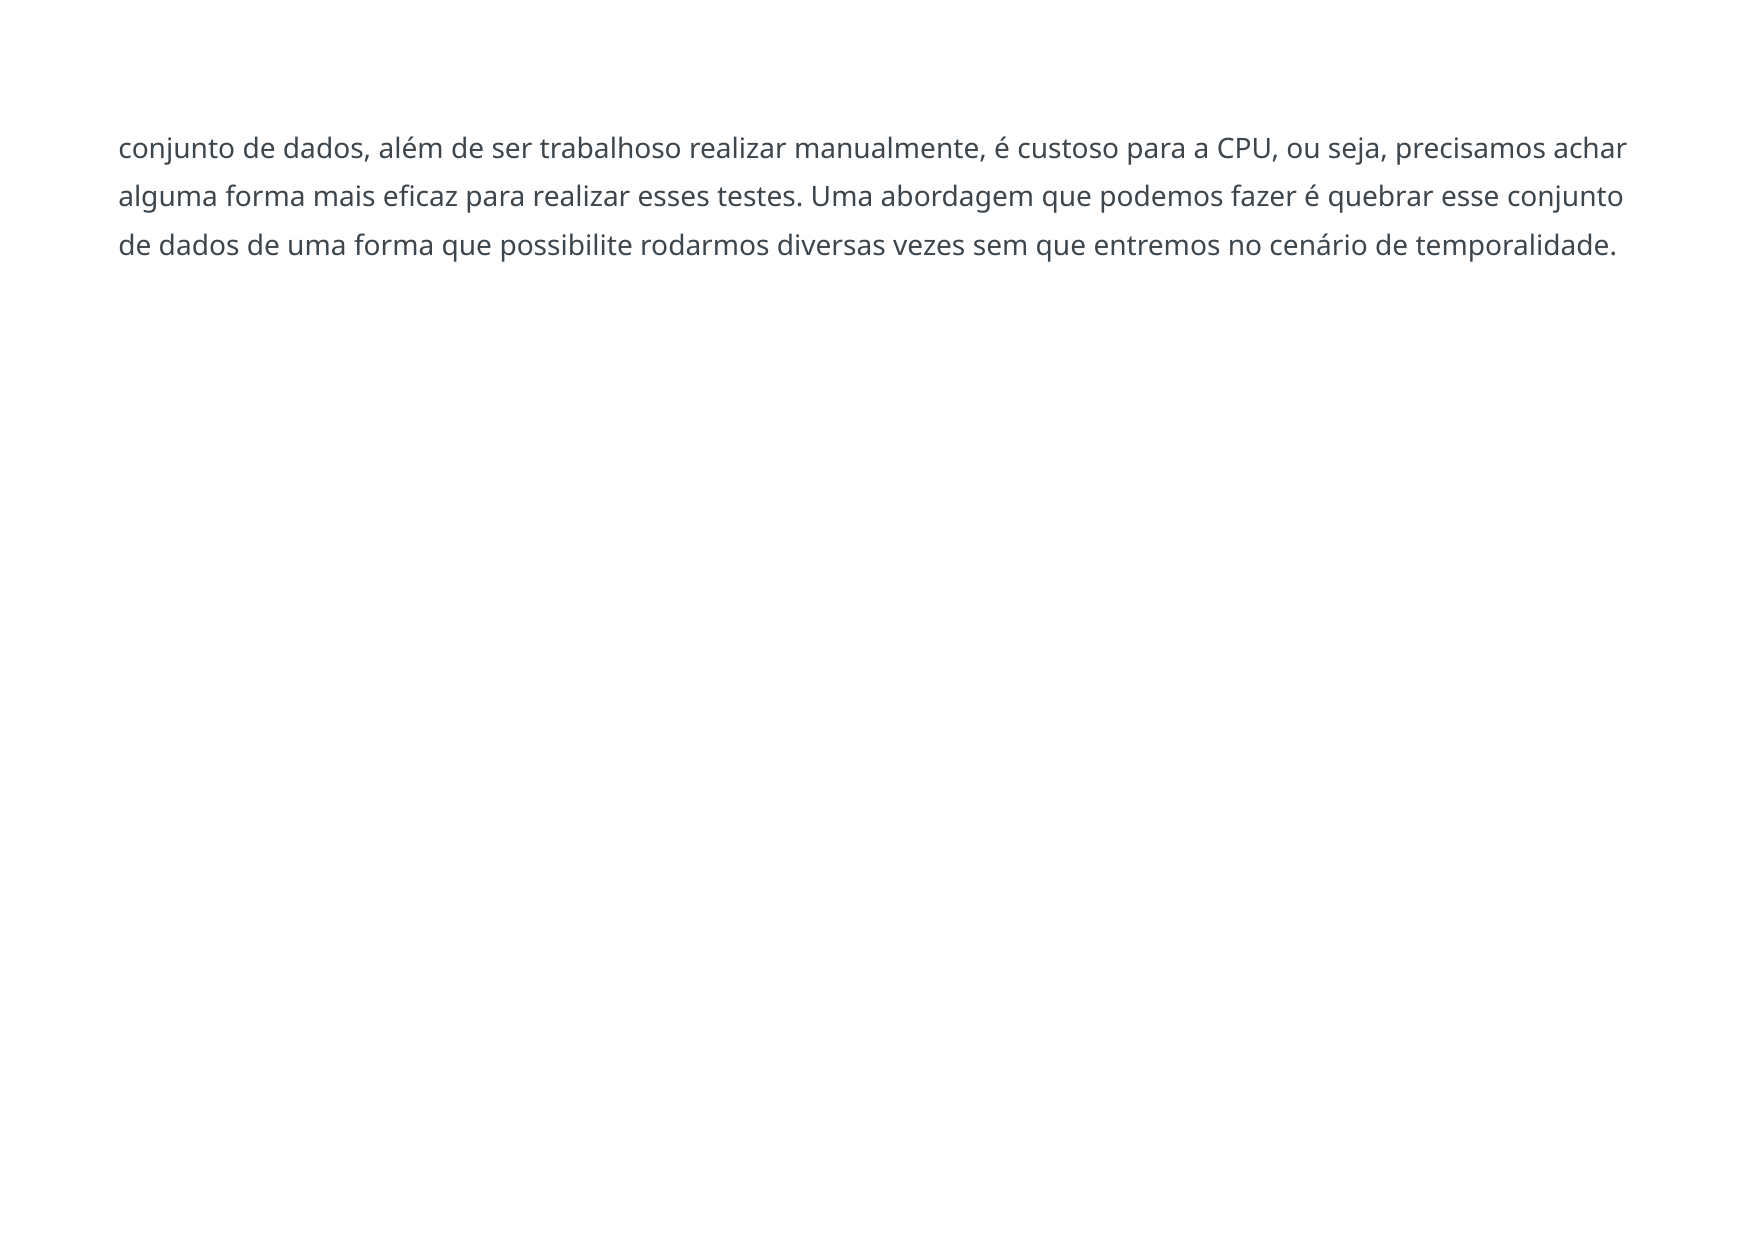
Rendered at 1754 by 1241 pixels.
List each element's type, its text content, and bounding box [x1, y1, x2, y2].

text conjunto de dados, além de ser trabalhoso realizar manualmente, é custoso para a CPU, ou seja, precisamos achar alguma forma mais eficaz para realizar esses testes. Uma abordagem que podemos fazer é quebrar esse conjunto de dados de uma forma que possibilite rodarmos diversas vezes sem que entremos no cenário de temporalidade. [118, 118, 1636, 263]
